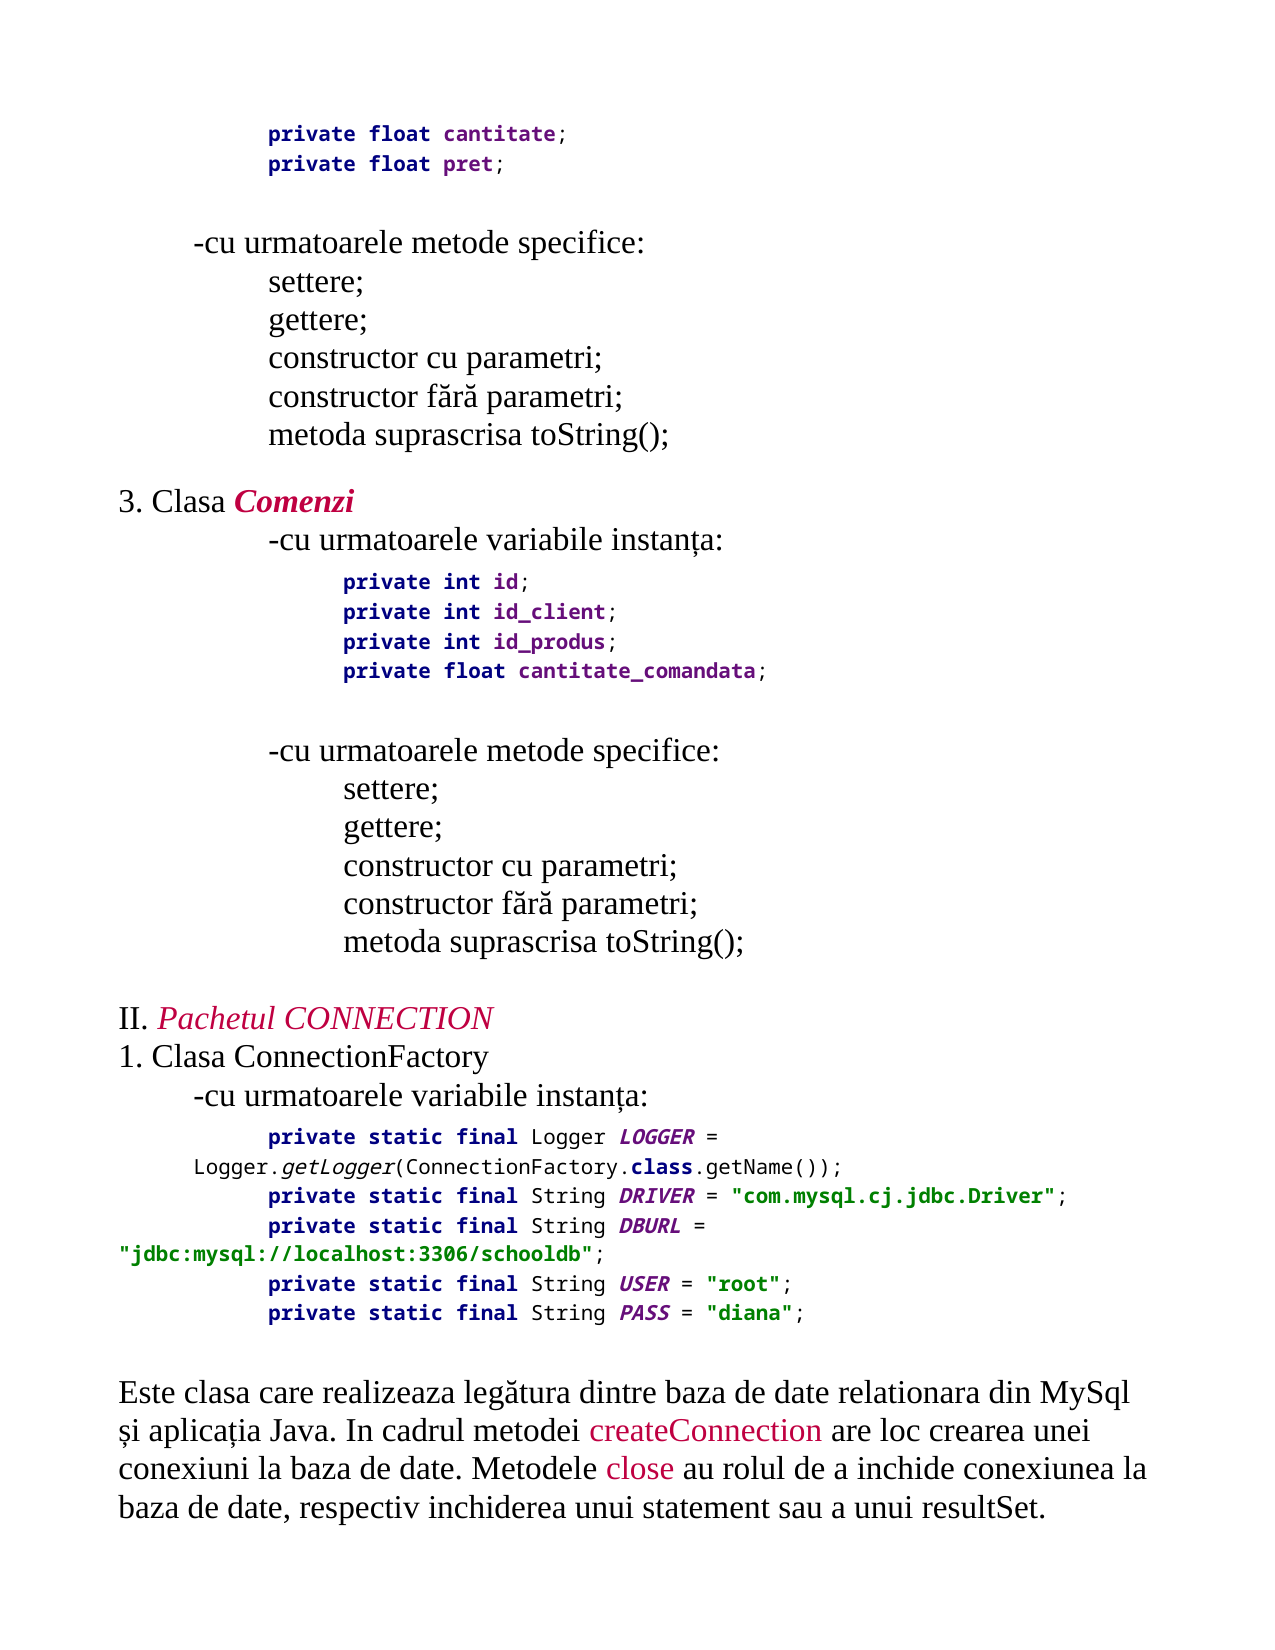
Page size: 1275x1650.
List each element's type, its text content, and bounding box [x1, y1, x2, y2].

list constructor cu parametri; [118, 337, 1157, 376]
list -cu urmatoarele variabile instanța: [118, 519, 1157, 558]
list II. Pachetul CONNECTION [118, 998, 1157, 1037]
list Este clasa care realizeaza legătura dintre baza de date relationara din MySql și aplicația Java. In cadrul metodei createConnection are loc crearea unei conexiuni la baza de date. Metodele close au rolul de a inchide conexiunea la baza de date, respectiv inchiderea unui statement sau a unui resultSet. [118, 1372, 1157, 1525]
list -cu urmatoarele variabile instanța: [118, 1075, 1157, 1113]
list gettere; [118, 299, 1157, 337]
list private int id; private int id_client; private int id_produs; private float cantitate_comandata; [118, 558, 1157, 685]
list private float cantitate; private float pret; [118, 118, 1157, 177]
list constructor cu parametri; [118, 845, 1157, 883]
list settere; [118, 261, 1157, 299]
list metoda suprascrisa toString(); [118, 414, 1157, 452]
list -cu urmatoarele metode specifice: [118, 730, 1157, 768]
list private static final Logger LOGGER = Logger.getLogger(ConnectionFactory.class.getName()); private static final String DRIVER = "com.mysql.cj.jdbc.Driver"; private static final String DBURL = "jdbc:mysql://localhost:3306/schooldb"; private static final String USER = "root"; private static final String PASS = "diana"; [118, 1113, 1157, 1327]
list -cu urmatoarele metode specifice: [118, 222, 1157, 261]
list 3. Clasa Comenzi [118, 481, 1157, 519]
list constructor fără parametri; [118, 883, 1157, 922]
list metoda suprascrisa toString(); [118, 922, 1157, 960]
list gettere; [118, 807, 1157, 845]
list constructor fără parametri; [118, 376, 1157, 414]
list settere; [118, 768, 1157, 807]
list 1. Clasa ConnectionFactory [118, 1037, 1157, 1075]
